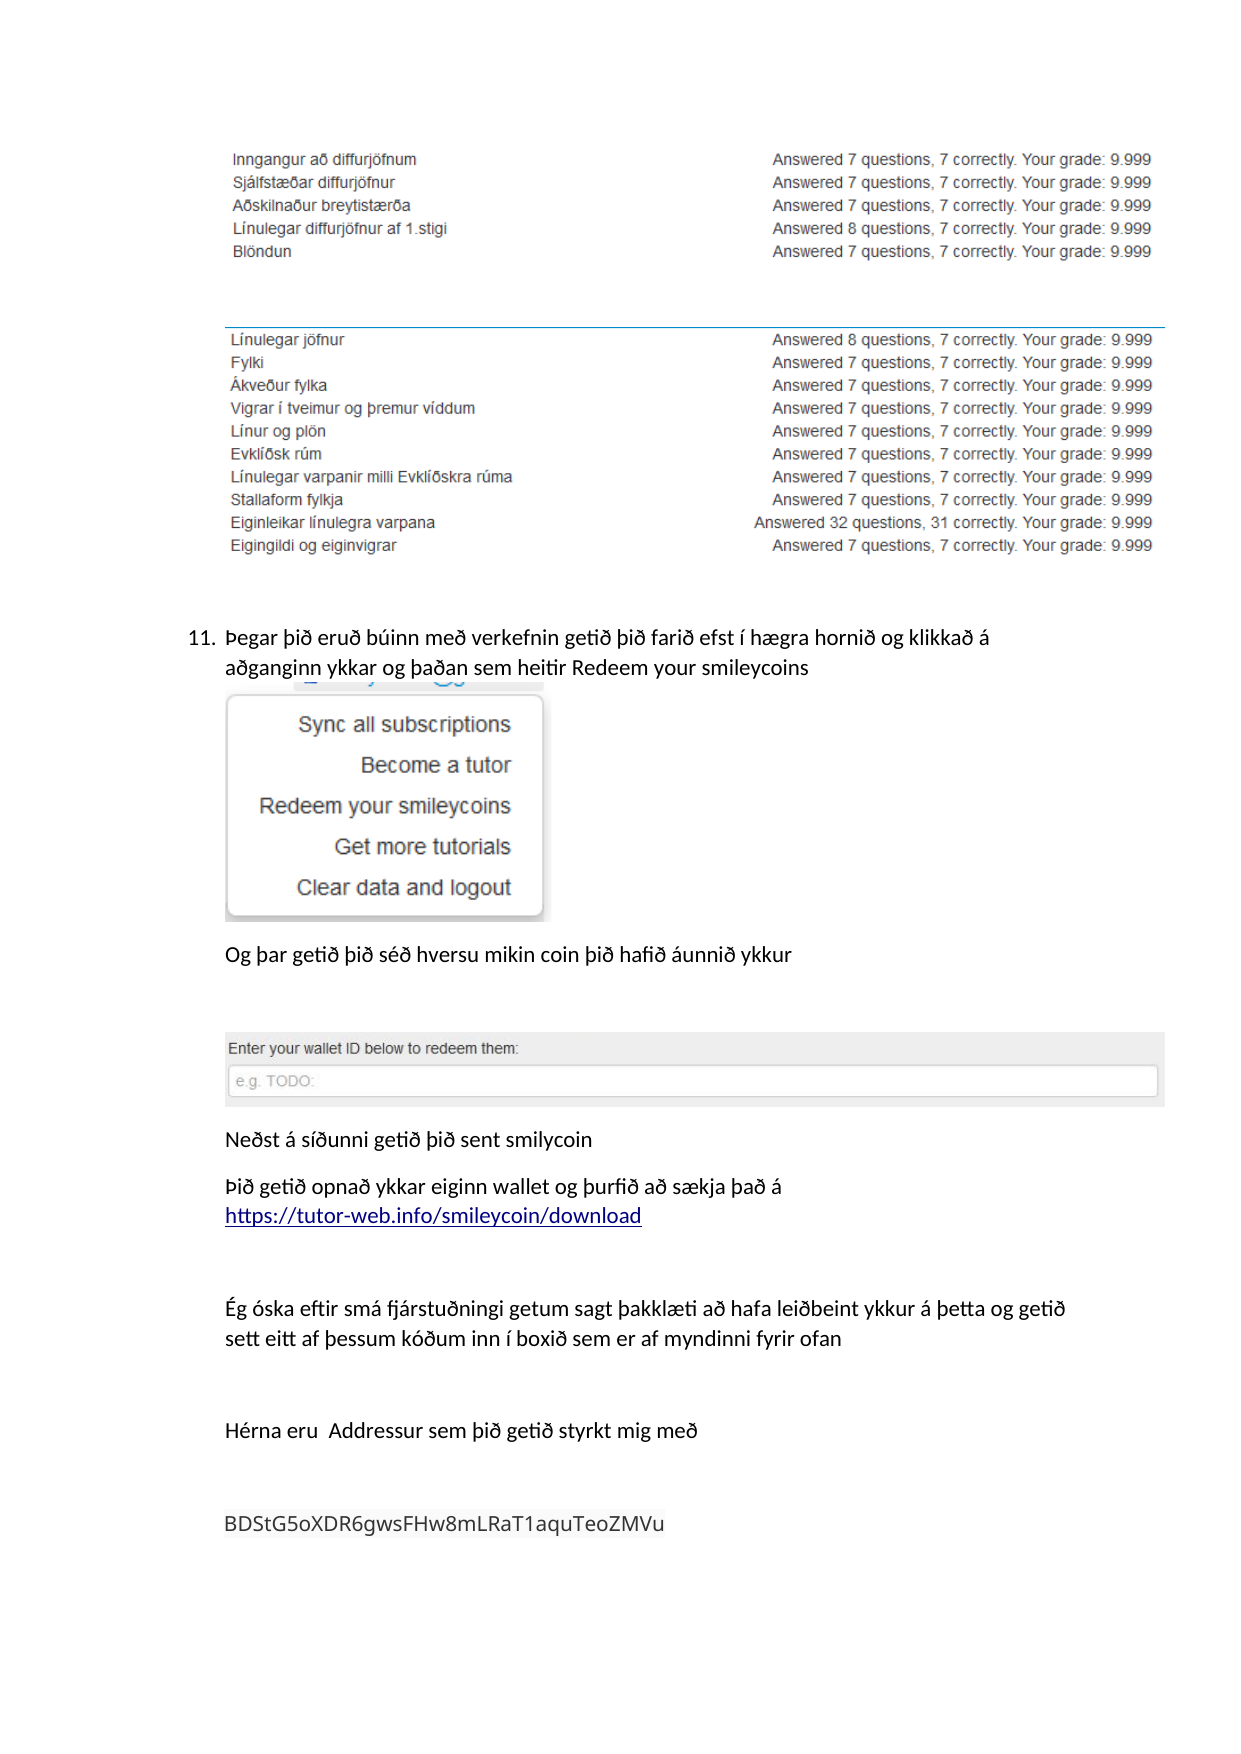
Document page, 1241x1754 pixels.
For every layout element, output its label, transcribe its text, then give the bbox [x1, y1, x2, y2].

list Ég óska eftir smá fjárstuðningi getum sagt þakklæti að hafa leiðbeint ykkur á þetta og getið sett eitt af þessum kóðum inn í boxið sem er af myndinni fyrir ofan [225, 1294, 1090, 1352]
list Og þar getið þið séð hversu mikin coin þið hafið áunnið ykkur [225, 940, 1090, 968]
list Hérna eru Addressur sem þið getið styrkt mig með [225, 1417, 1090, 1444]
list Þegar þið eruð búinn með verkefnin getið þið farið efst í hægra hornið og klikkað á aðganginn ykkar og þaðan sem heitir Redeem your smileycoins [187, 623, 1090, 921]
list Þið getið opnað ykkar eiginn wallet og þurfið að sækja það á https://tutor-web.info/smileycoin/download [225, 1172, 1090, 1229]
text BDStG5oXDR6gwsFHw8mLRaT1aquTeoZMVu [150, 1509, 1090, 1538]
list Neðst á síðunni getið þið sent smilycoin [225, 1125, 1090, 1153]
